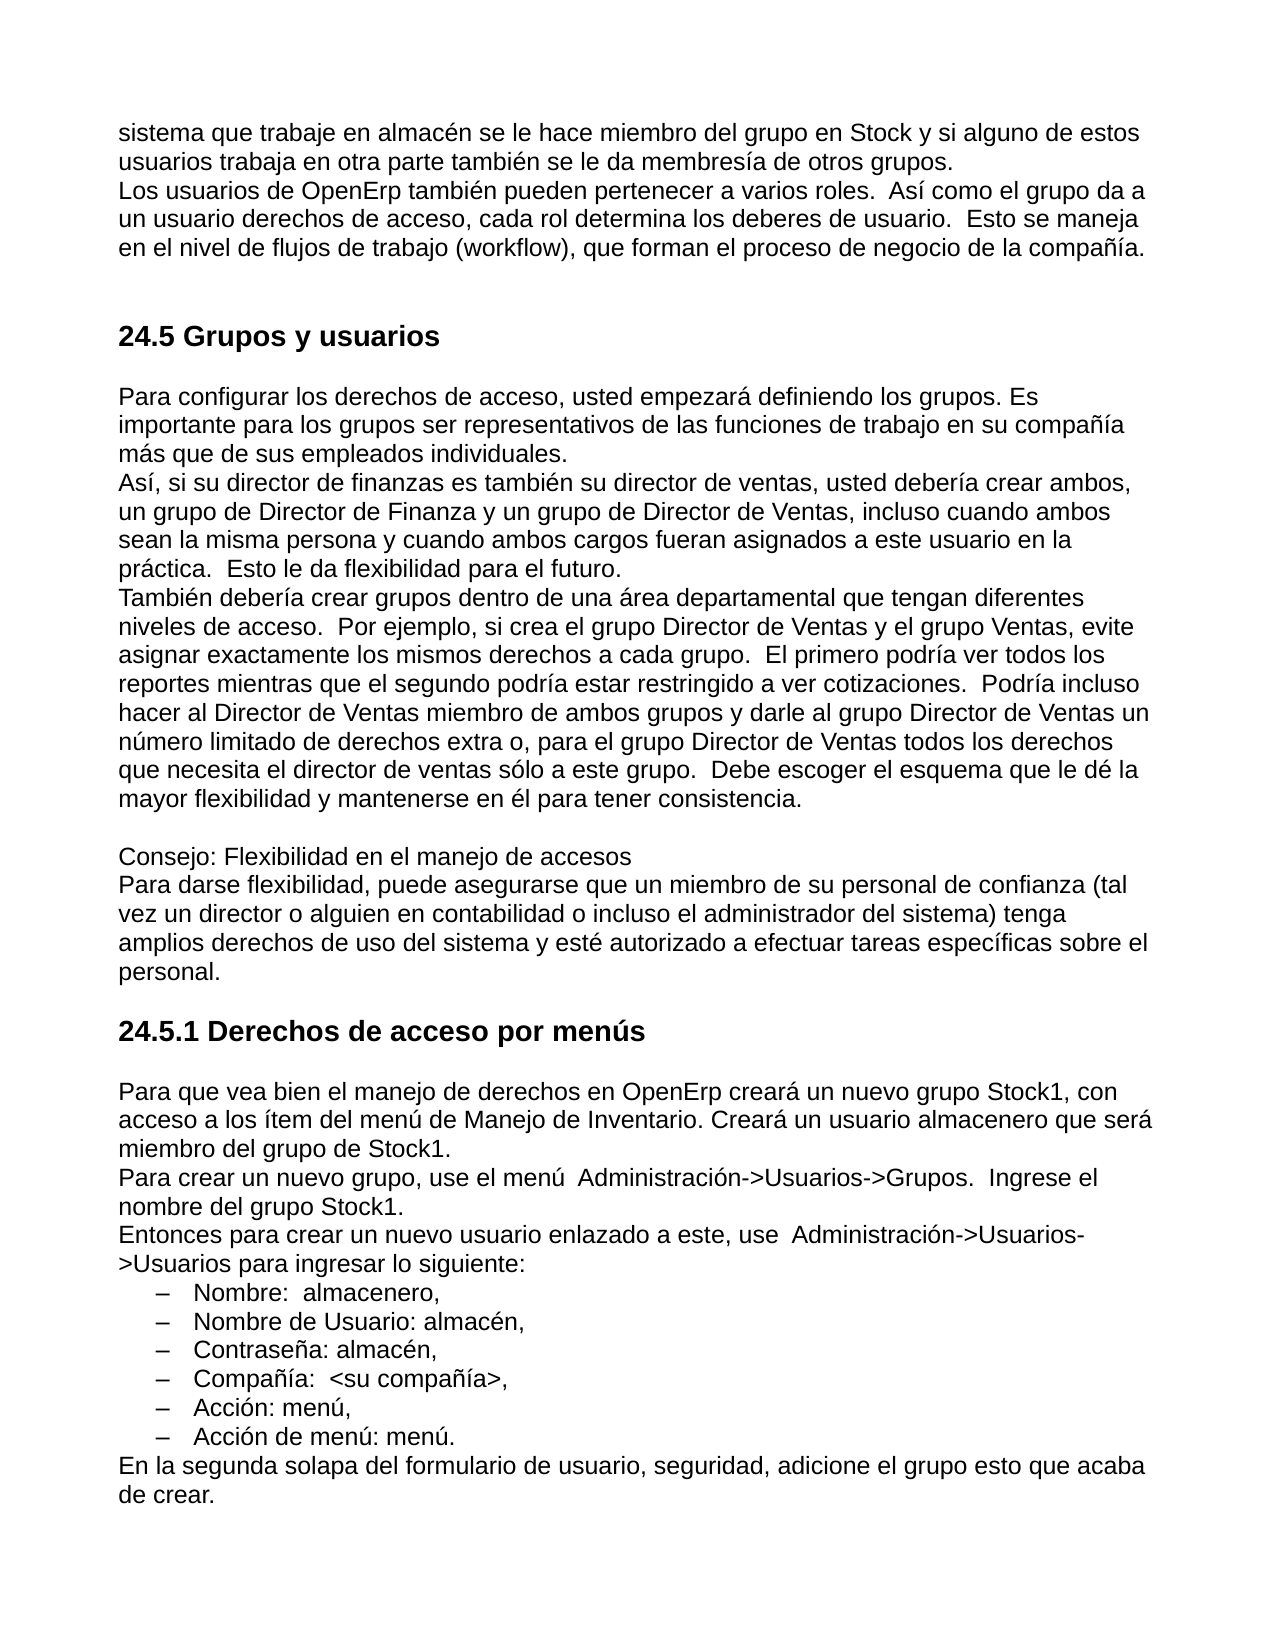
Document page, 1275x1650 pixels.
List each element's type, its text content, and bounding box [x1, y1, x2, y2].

text 24.5 Grupos y usuarios [118, 319, 1157, 353]
list Nombre: almacenero, [156, 1278, 1157, 1307]
text Para darse flexibilidad, puede asegurarse que un miembro de su personal de confianza (tal vez un director o alguien en contabilidad o incluso el administrador del sistema) tenga amplios derechos de uso del sistema y esté autorizado a efectuar tareas específicas sobre el personal. [118, 870, 1157, 985]
text Entonces para crear un nuevo usuario enlazado a este, use Administración->Usuarios->Usuarios para ingresar lo siguiente: [118, 1220, 1157, 1278]
text Los usuarios de OpenErp también pueden pertenecer a varios roles. Así como el grupo da a un usuario derechos de acceso, cada rol determina los deberes de usuario. Esto se maneja en el nivel de flujos de trabajo (workflow), que forman el proceso de negocio de la compañía. [118, 176, 1157, 262]
text Para configurar los derechos de acceso, usted empezará definiendo los grupos. Es importante para los grupos ser representativos de las funciones de trabajo en su compañía más que de sus empleados individuales. [118, 382, 1157, 468]
list Contraseña: almacén, [156, 1335, 1157, 1364]
text 24.5.1 Derechos de acceso por menús [118, 1014, 1157, 1048]
text También debería crear grupos dentro de una área departamental que tengan diferentes niveles de acceso. Por ejemplo, si crea el grupo Director de Ventas y el grupo Ventas, evite asignar exactamente los mismos derechos a cada grupo. El primero podría ver todos los reportes mientras que el segundo podría estar restringido a ver cotizaciones. Podría incluso hacer al Director de Ventas miembro de ambos grupos y darle al grupo Director de Ventas un número limitado de derechos extra o, para el grupo Director de Ventas todos los derechos que necesita el director de ventas sólo a este grupo. Debe escoger el esquema que le dé la mayor flexibilidad y mantenerse en él para tener consistencia. [118, 583, 1157, 813]
list Acción: menú, [156, 1393, 1157, 1422]
text sistema que trabaje en almacén se le hace miembro del grupo en Stock y si alguno de estos usuarios trabaja en otra parte también se le da membresía de otros grupos. [118, 118, 1157, 176]
list Compañía: <su compañía>, [156, 1364, 1157, 1393]
text Para que vea bien el manejo de derechos en OpenErp creará un nuevo grupo Stock1, con acceso a los ítem del menú de Manejo de Inventario. Creará un usuario almacenero que será miembro del grupo de Stock1. [118, 1076, 1157, 1163]
list Acción de menú: menú. [156, 1422, 1157, 1451]
text Consejo: Flexibilidad en el manejo de accesos [118, 842, 1157, 870]
text Para crear un nuevo grupo, use el menú Administración->Usuarios->Grupos. Ingrese el nombre del grupo Stock1. [118, 1163, 1157, 1220]
text En la segunda solapa del formulario de usuario, seguridad, adicione el grupo esto que acaba de crear. [118, 1451, 1157, 1508]
list Nombre de Usuario: almacén, [156, 1307, 1157, 1335]
text Así, si su director de finanzas es también su director de ventas, usted debería crear ambos, un grupo de Director de Finanza y un grupo de Director de Ventas, incluso cuando ambos sean la misma persona y cuando ambos cargos fueran asignados a este usuario en la práctica. Esto le da flexibilidad para el futuro. [118, 468, 1157, 583]
